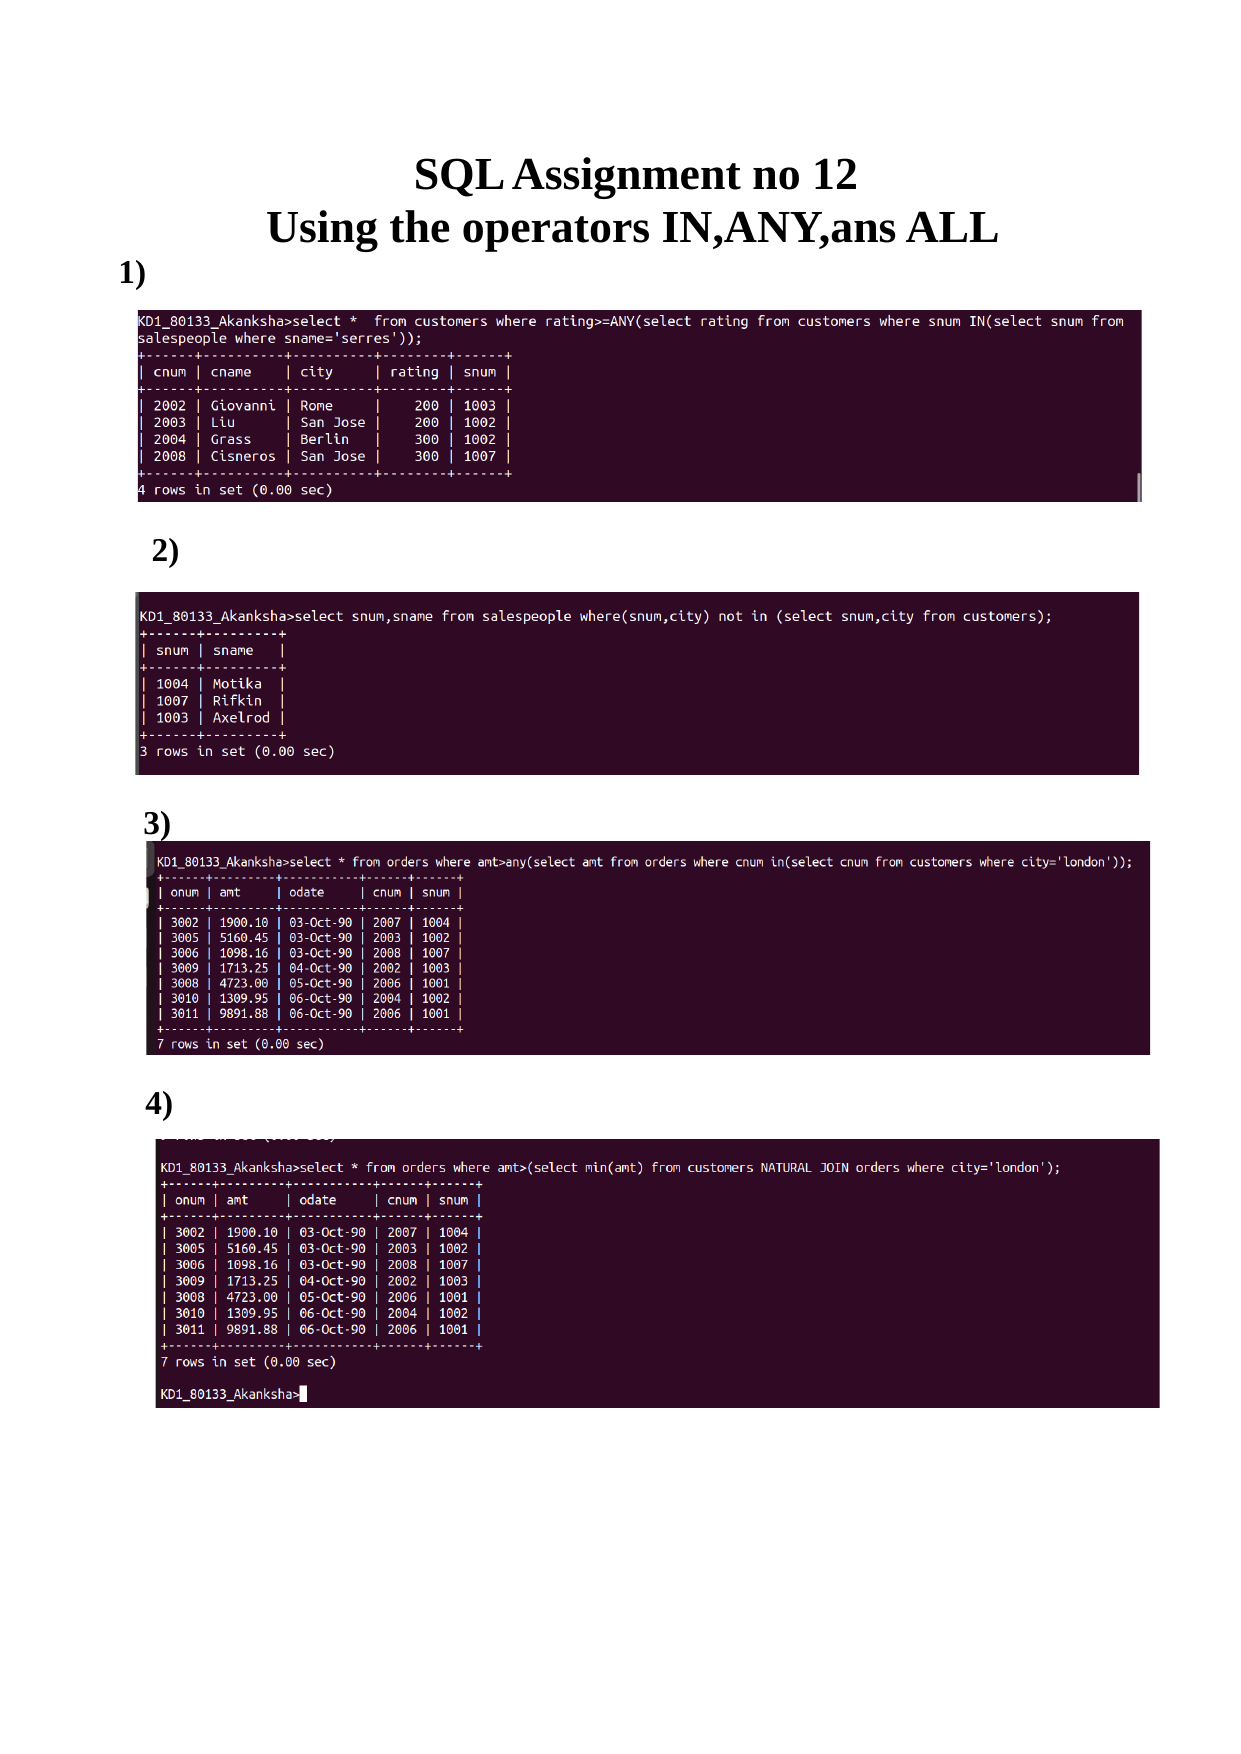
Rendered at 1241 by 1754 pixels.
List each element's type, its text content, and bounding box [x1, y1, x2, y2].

picture [155, 1139, 1160, 1408]
picture [137, 310, 1142, 502]
text 4) [118, 1083, 1122, 1122]
picture [146, 841, 1151, 1055]
text 1) [118, 252, 1122, 291]
text SQL Assignment no 12 [118, 147, 1122, 199]
text 2) [118, 531, 1122, 569]
picture [135, 592, 1140, 775]
text Using the operators IN,ANY,ans ALL [118, 199, 1122, 252]
text 3) [118, 803, 1122, 842]
